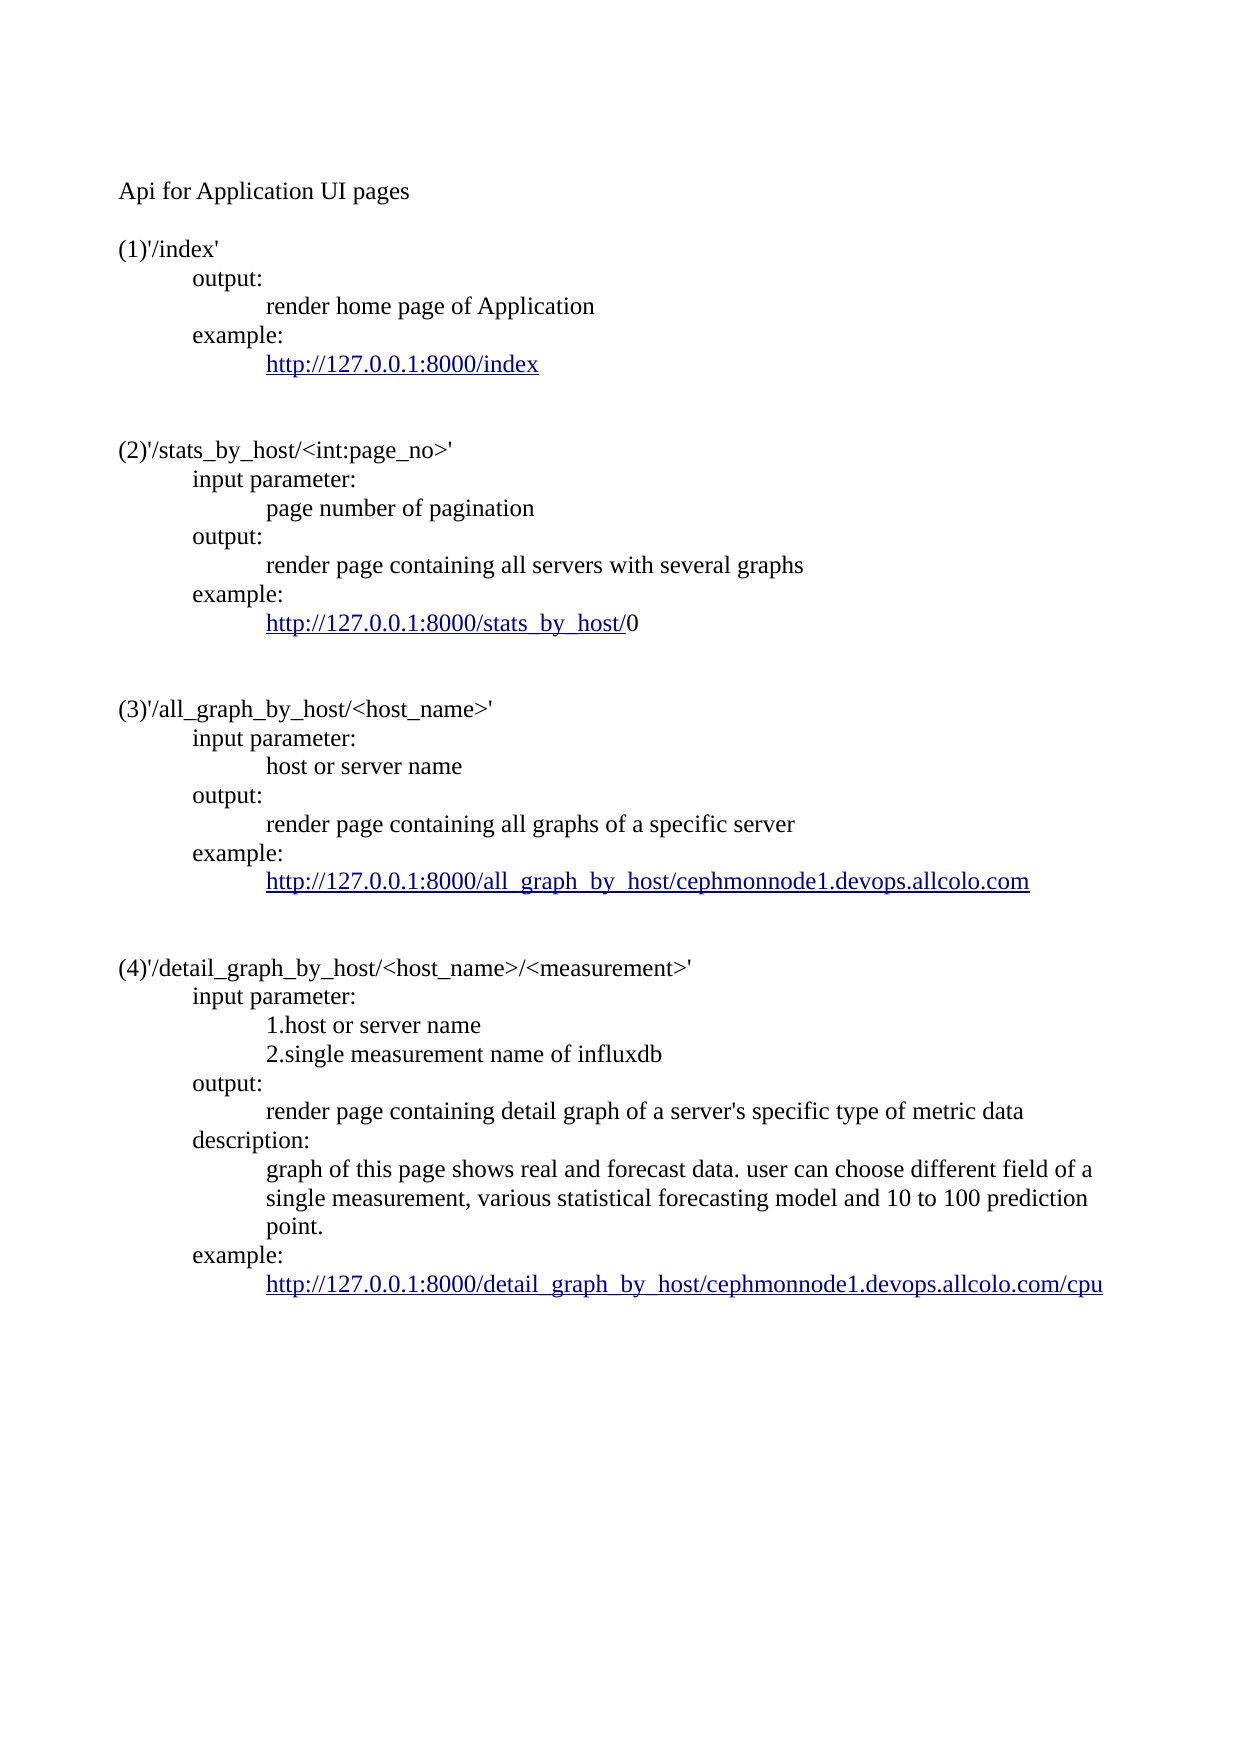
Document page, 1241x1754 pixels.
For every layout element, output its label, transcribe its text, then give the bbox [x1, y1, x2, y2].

text example: [118, 1240, 1122, 1269]
text example: [118, 579, 1122, 608]
text render page containing detail graph of a server's specific type of metric data [118, 1096, 1122, 1125]
text host or server name [118, 751, 1122, 780]
text (4)'/detail_graph_by_host/<host_name>/<measurement>' [118, 953, 1122, 981]
text input parameter: [118, 464, 1122, 493]
text 1.host or server name [118, 1010, 1122, 1039]
text output: [118, 1068, 1122, 1096]
text 2.single measurement name of influxdb [118, 1039, 1122, 1068]
text render page containing all servers with several graphs [118, 550, 1122, 579]
text input parameter: [118, 723, 1122, 751]
text http://127.0.0.1:8000/detail_graph_by_host/cephmonnode1.devops.allcolo.com/cpu [118, 1269, 1122, 1298]
text http://127.0.0.1:8000/all_graph_by_host/cephmonnode1.devops.allcolo.com [118, 866, 1122, 895]
text graph of this page shows real and forecast data. user can choose different field of a single measurement, various statistical forecasting model and 10 to 100 prediction point. [118, 1154, 1122, 1240]
text example: [118, 320, 1122, 349]
text http://127.0.0.1:8000/stats_by_host/0 [118, 608, 1122, 636]
text output: [118, 521, 1122, 550]
text (2)'/stats_by_host/<int:page_no>' [118, 435, 1122, 464]
text (3)'/all_graph_by_host/<host_name>' [118, 694, 1122, 723]
text render home page of Application [118, 291, 1122, 320]
text (1)'/index' [118, 234, 1122, 263]
text page number of pagination [118, 493, 1122, 521]
text description: [118, 1125, 1122, 1154]
text Api for Application UI pages [118, 176, 1122, 205]
text output: [118, 263, 1122, 291]
text example: [118, 838, 1122, 866]
text output: [118, 780, 1122, 809]
text input parameter: [118, 981, 1122, 1010]
text http://127.0.0.1:8000/index [118, 349, 1122, 378]
text render page containing all graphs of a specific server [118, 809, 1122, 838]
